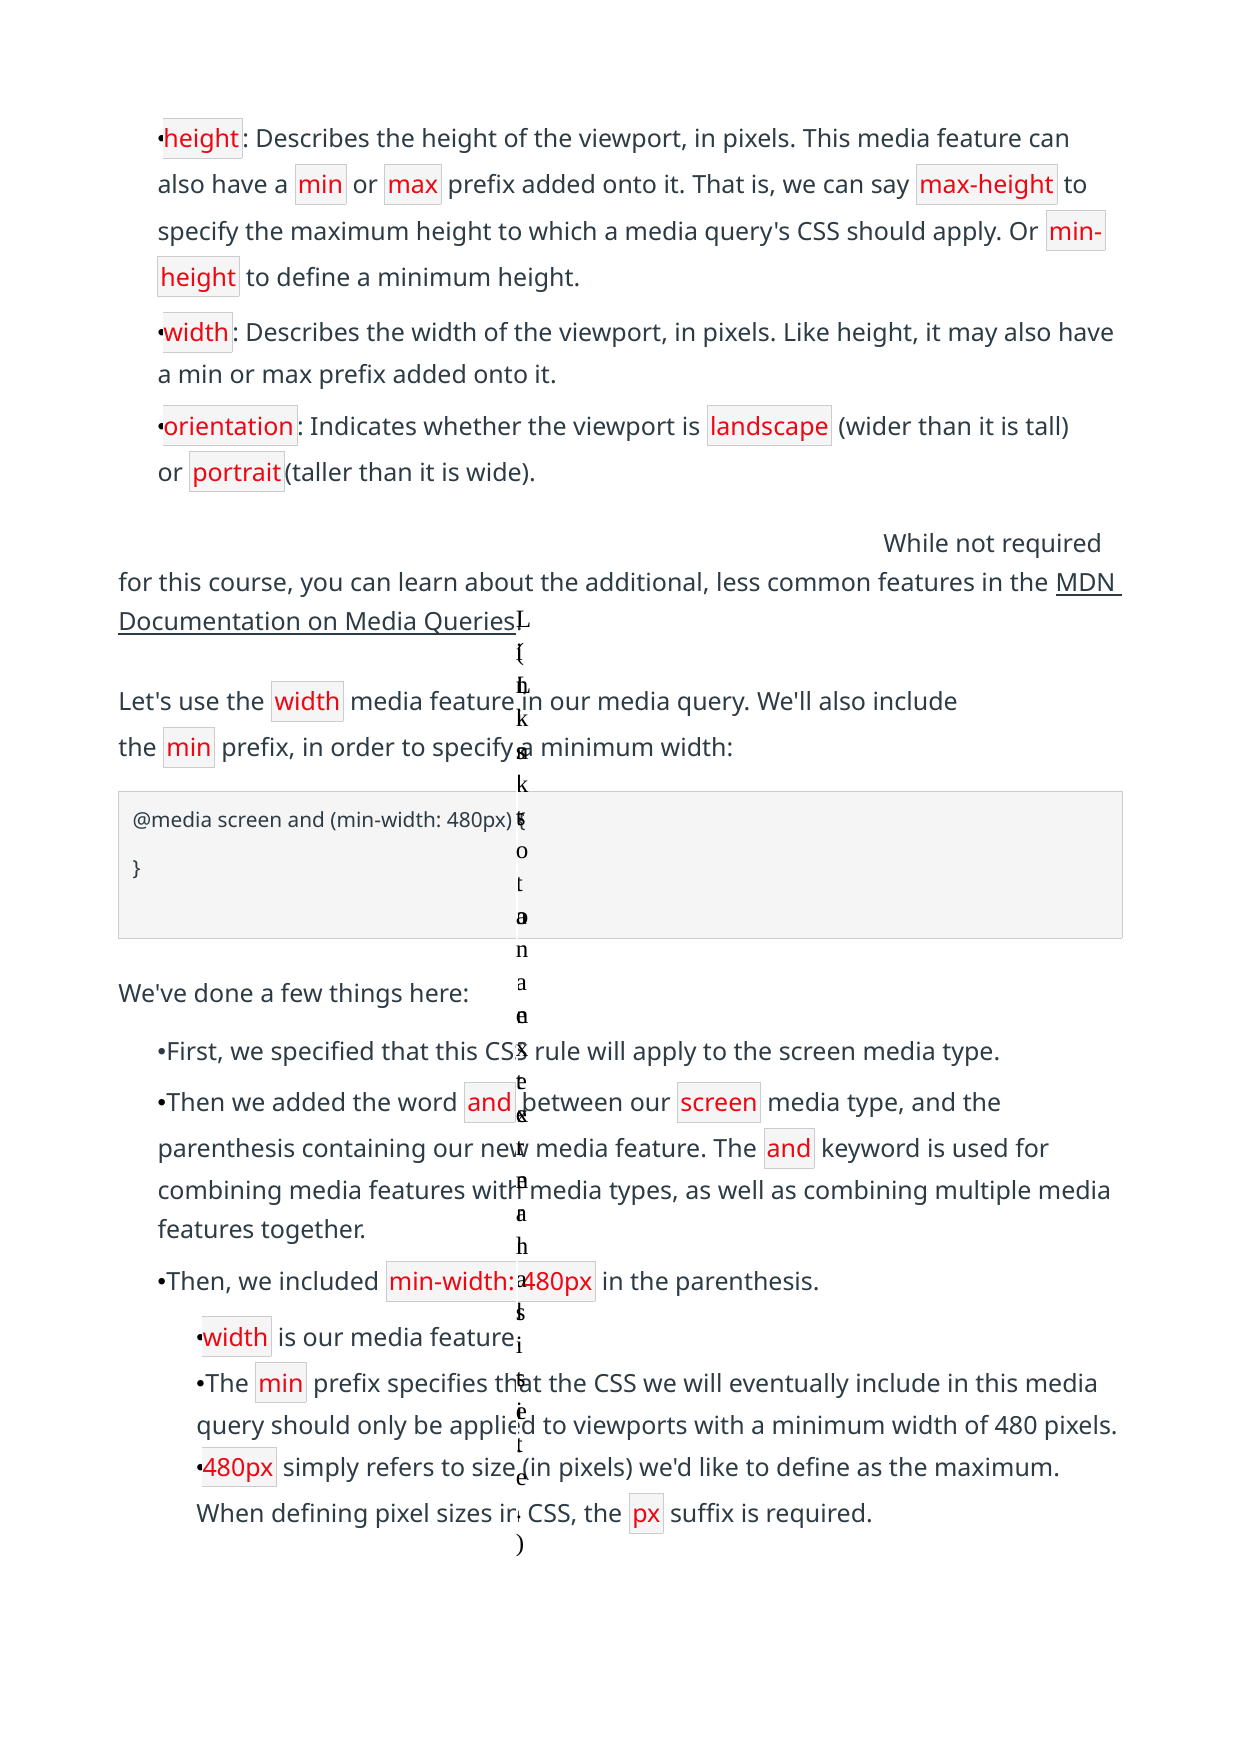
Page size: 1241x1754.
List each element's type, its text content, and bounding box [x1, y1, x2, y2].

text We've done a few things here: [118, 975, 516, 1009]
list Then, we included min-width: 480px in the parenthesis. [118, 1261, 386, 1301]
text @media screen and (min-width: 480px) { [119, 792, 516, 834]
list 480px simply refers to size (in pixels) we'd like to define as the maximum. When defining pixel sizes in CSS, the px suffix is required. [118, 1447, 516, 1533]
list Then, we included min-width: 480px in the parenthesis. [596, 1261, 1122, 1301]
list The min prefix specifies that the CSS we will eventually include in this media query should only be applied to viewports with a minimum width of 480 pixels. [518, 1362, 1122, 1441]
list 480px simply refers to size (in pixels) we'd like to define as the maximum. When defining pixel sizes in CSS, the px suffix is required. [518, 1447, 1122, 1533]
list Then, we included min-width: 480px in the parenthesis. [387, 1262, 516, 1301]
list height: Describes the height of the viewport, in pixels. This media feature can also have a min or max prefix added onto it. That is, we can say max-height to specify the maximum height to which a media query's CSS should apply. Or min-height to define a minimum height. [118, 118, 1122, 296]
list orientation: Indicates whether the viewport is landscape (wider than it is tall) or portrait(taller than it is wide). [118, 405, 1122, 492]
text Let's use the width media feature in our media query. We'll also include the min prefix, in order to specify a minimum width: [518, 681, 1122, 767]
text Let's use the width media feature in our media query. We'll also include the min prefix, in order to specify a minimum width: [118, 681, 516, 767]
list Then we added the word and between our screen media type, and the parenthesis containing our new media feature. The and keyword is used for combining media features with media types, as well as combining multiple media features together. [518, 1082, 1122, 1246]
text We've done a few things here: [518, 975, 1122, 1009]
list Then, we included min-width: 480px in the parenthesis. [518, 1262, 595, 1301]
text @media screen and (min-width: 480px) { [518, 792, 1122, 834]
text } [518, 839, 1122, 881]
list Then we added the word and between our screen media type, and the parenthesis containing our new media feature. The and keyword is used for combining media features with media types, as well as combining multiple media features together. [118, 1082, 516, 1246]
text While not required for this course, you can learn about the additional, less common features in the MDN Documentation on Media Queries. [118, 526, 1122, 638]
text } [119, 839, 516, 881]
list width is our media feature. [272, 1316, 516, 1356]
list width is our media feature. [518, 1316, 1122, 1356]
list First, we specified that this CSS rule will apply to the screen media type. [518, 1033, 1122, 1067]
list width is our media feature. [118, 1316, 271, 1356]
list First, we specified that this CSS rule will apply to the screen media type. [118, 1033, 516, 1067]
list width: Describes the width of the viewport, in pixels. Like height, it may also have a min or max prefix added onto it. [118, 312, 1122, 391]
text Let's use the width media feature in our media query. We'll also include the min prefix, in order to specify a minimum width: [272, 682, 343, 721]
list The min prefix specifies that the CSS we will eventually include in this media query should only be applied to viewports with a minimum width of 480 pixels. [118, 1362, 516, 1441]
